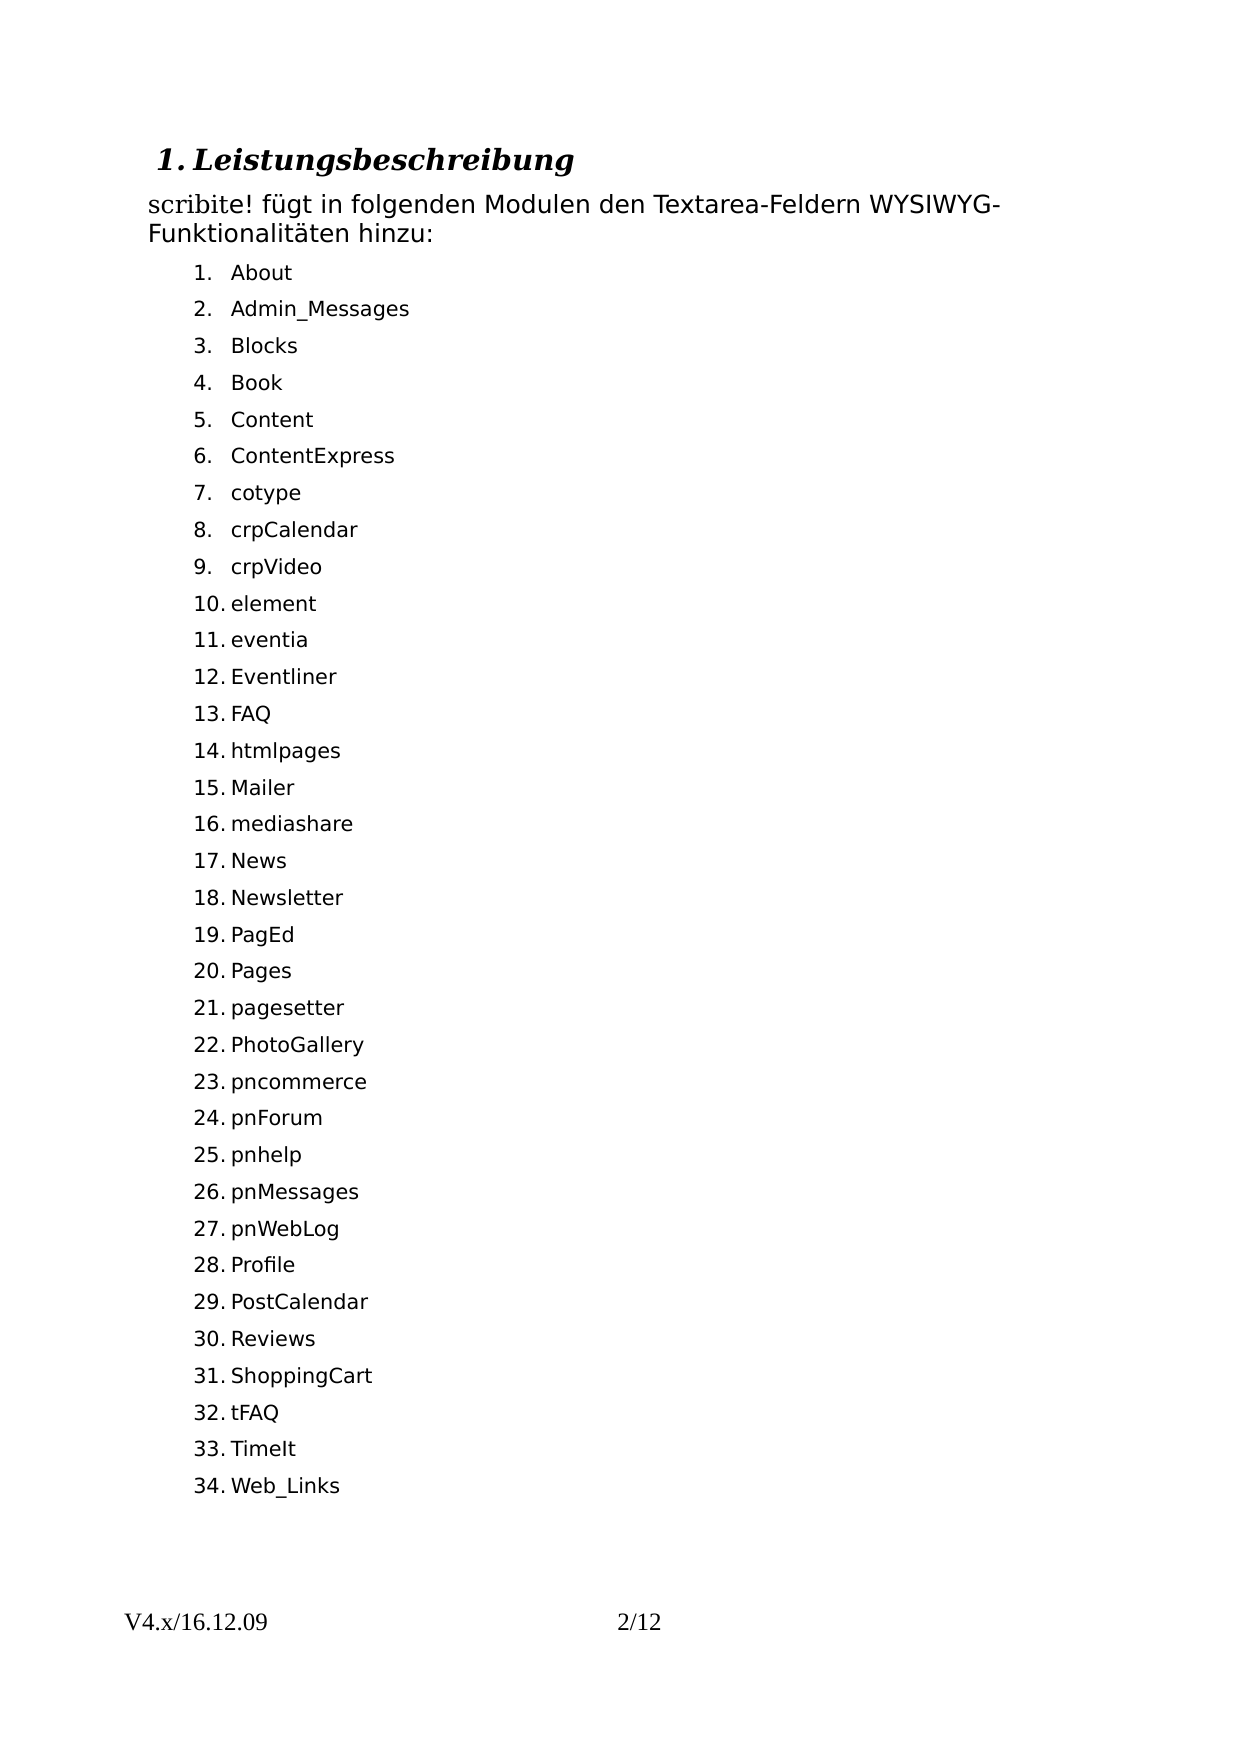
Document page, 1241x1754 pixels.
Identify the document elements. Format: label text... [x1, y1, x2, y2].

list pnWebLog [193, 1217, 1160, 1241]
list Mailer [193, 776, 1160, 800]
list FAQ [193, 702, 1160, 726]
list PagEd [193, 923, 1160, 947]
list Reviews [193, 1327, 1160, 1351]
list Eventliner [193, 665, 1160, 689]
list htmlpages [193, 739, 1160, 763]
list pncommerce [193, 1070, 1160, 1094]
text scribite! fügt in folgenden Modulen den Textarea-Feldern WYSIWYG-Funktionalitäten hinzu: [148, 190, 1160, 248]
list Blocks [193, 334, 1160, 358]
list crpVideo [193, 555, 1160, 579]
list PostCalendar [193, 1290, 1160, 1314]
list ContentExpress [193, 444, 1160, 469]
list Web_Links [193, 1474, 1160, 1498]
list pnhelp [193, 1143, 1160, 1167]
list Book [193, 371, 1160, 395]
list About [193, 261, 1160, 285]
list Profile [193, 1253, 1160, 1278]
list pnMessages [193, 1180, 1160, 1204]
list Newsletter [193, 886, 1160, 910]
list tFAQ [193, 1401, 1160, 1425]
list TimeIt [193, 1437, 1160, 1462]
list Pages [193, 959, 1160, 984]
list cotype [193, 481, 1160, 506]
list ShoppingCart [193, 1364, 1160, 1388]
list crpCalendar [193, 518, 1160, 542]
list pnForum [193, 1106, 1160, 1131]
list pagesetter [193, 996, 1160, 1020]
list Admin_Messages [193, 297, 1160, 322]
list News [193, 849, 1160, 873]
list Content [193, 408, 1160, 432]
list eventia [193, 628, 1160, 653]
list element [193, 592, 1160, 616]
list mediashare [193, 812, 1160, 837]
list PhotoGallery [193, 1033, 1160, 1057]
subtitle Leistungsbeschreibung [156, 143, 1160, 177]
